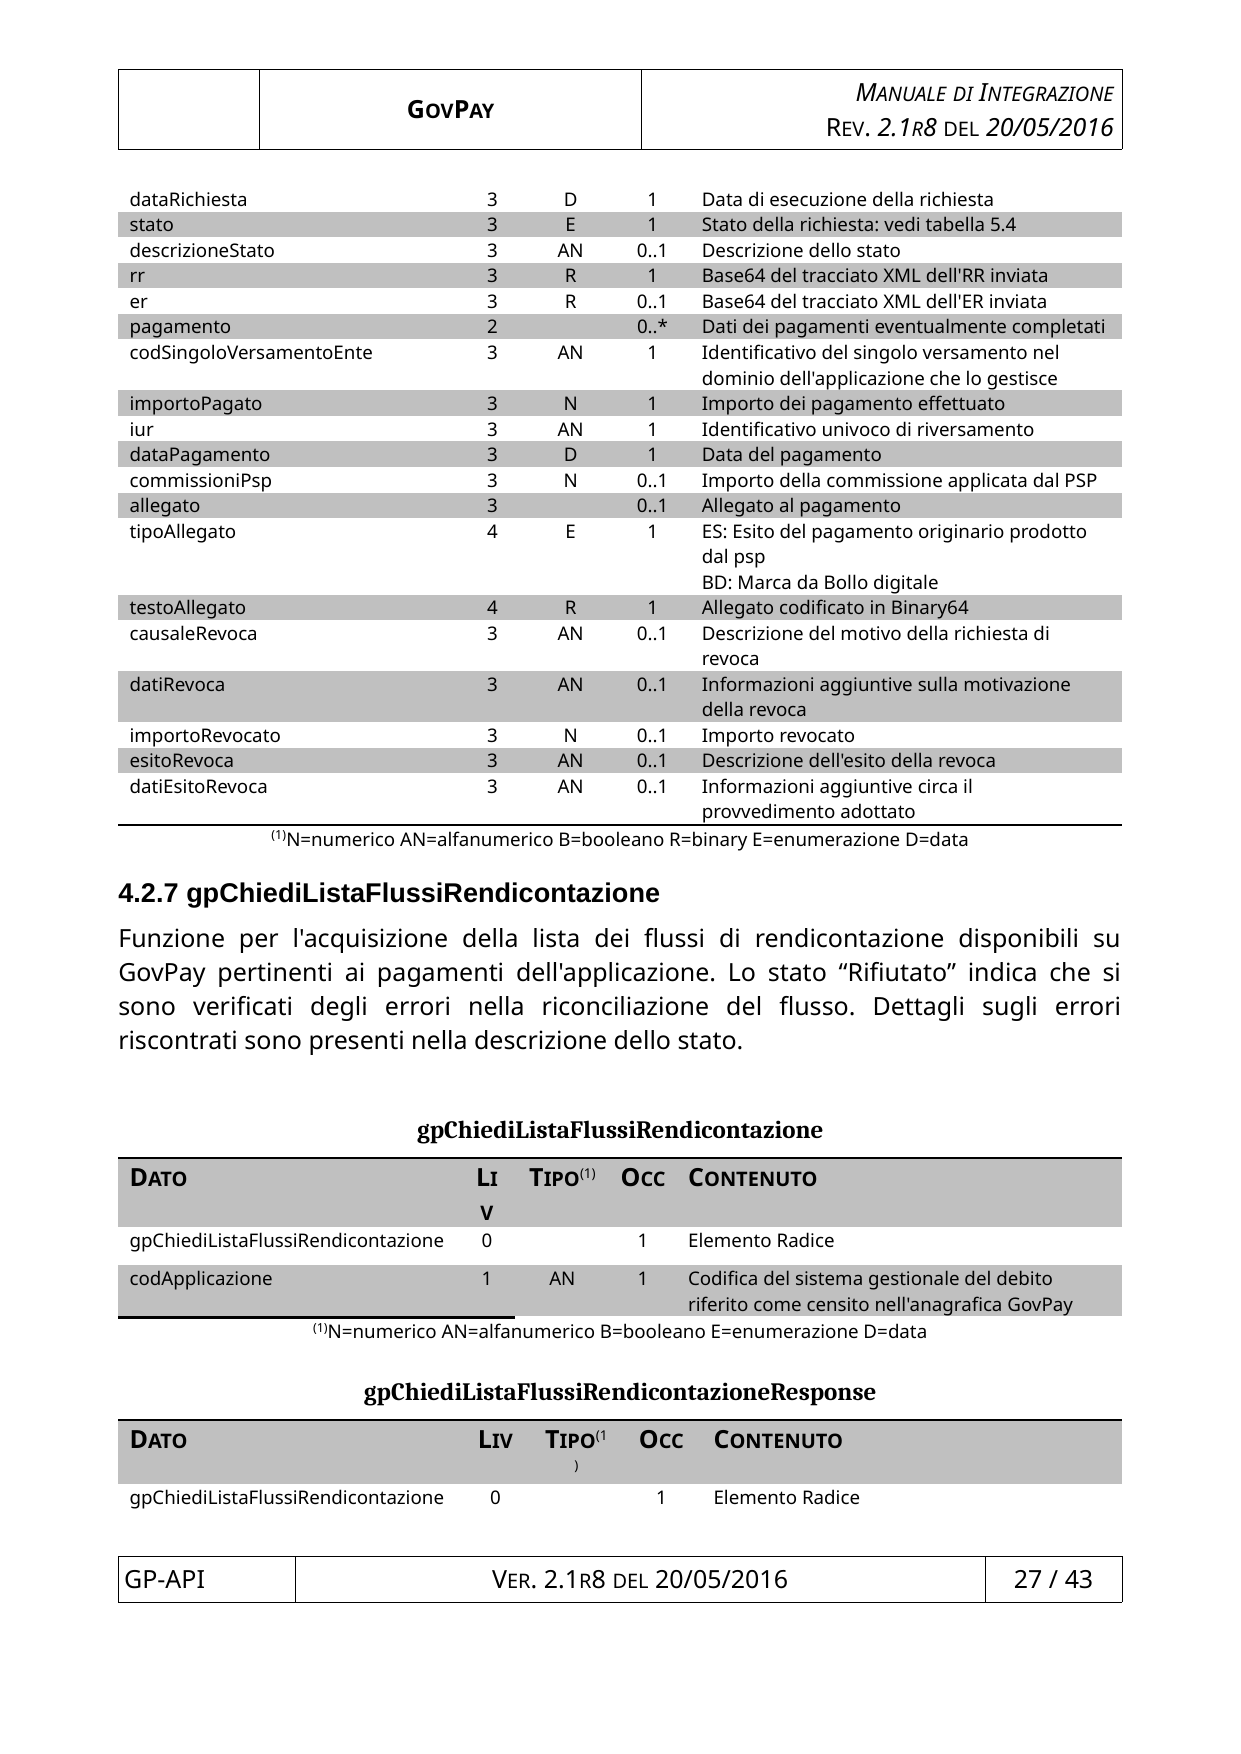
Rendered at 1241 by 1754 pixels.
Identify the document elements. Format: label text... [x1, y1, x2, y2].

table_cell allegato [118, 493, 458, 518]
table_cell Codifica del sistema gestionale del debito riferito come censito nell'anagrafica GovPay [677, 1265, 1122, 1316]
table_cell 0..1 [614, 671, 690, 722]
table_cell 0..1 [614, 773, 690, 824]
table_cell Dato [118, 1421, 458, 1484]
table_cell 0 [458, 1228, 515, 1265]
table_cell gpChiediListaFlussiRendicontazione [118, 1484, 458, 1509]
table_cell 3 [458, 773, 526, 824]
table_cell Importo revocato [690, 722, 1122, 748]
table_cell 0..1 [614, 467, 690, 492]
table_cell testoAllegato [118, 595, 458, 620]
table_cell iur [118, 416, 458, 441]
table_cell 0 [458, 1484, 532, 1509]
table_cell 1 [609, 1228, 677, 1265]
table_cell 3 [458, 748, 526, 773]
table_cell D [526, 441, 614, 467]
table_cell 1 [614, 518, 690, 594]
table_cell dataRichiesta [118, 186, 458, 212]
table_cell 3 [458, 263, 526, 288]
table_cell 3 [458, 493, 526, 518]
table_cell Tipo(1) [532, 1421, 620, 1484]
table_cell 1 [614, 595, 690, 620]
table_cell 1 [614, 212, 690, 237]
table_cell AN [526, 773, 614, 824]
table_header gpChiediListaFlussiRendicontazione [118, 1116, 1122, 1157]
table_cell Data di esecuzione della richiesta [690, 186, 1122, 212]
table_cell 1 [458, 1265, 515, 1316]
table_cell 0..1 [614, 748, 690, 773]
table_cell 0..1 [614, 493, 690, 518]
table_cell 0..1 [614, 237, 690, 263]
table_cell AN [526, 620, 614, 671]
table_cell Informazioni aggiuntive circa il provvedimento adottato [690, 773, 1122, 824]
table_cell importoRevocato [118, 722, 458, 748]
table_cell 1 [614, 441, 690, 467]
table_cell AN [515, 1265, 609, 1316]
table_cell Occ [620, 1421, 702, 1484]
table_cell 3 [458, 722, 526, 748]
table_cell 1 [614, 186, 690, 212]
table_cell importoPagato [118, 390, 458, 416]
table_cell N [526, 467, 614, 492]
table_cell Descrizione dello stato [690, 237, 1122, 263]
table_cell dataPagamento [118, 441, 458, 467]
table_cell AN [526, 748, 614, 773]
table_cell 3 [458, 467, 526, 492]
table_cell 4 [458, 518, 526, 594]
table_cell Stato della richiesta: vedi tabella 5.4 [690, 212, 1122, 237]
table_cell 3 [458, 212, 526, 237]
table_cell R [526, 595, 614, 620]
table_cell 1 [609, 1265, 677, 1316]
table_cell AN [526, 671, 614, 722]
table_cell descrizioneStato [118, 237, 458, 263]
table_cell [526, 493, 614, 518]
table_header gpChiediListaFlussiRendicontazioneResponse [118, 1378, 1122, 1419]
table_cell Allegato al pagamento [690, 493, 1122, 518]
table_cell esitoRevoca [118, 748, 458, 773]
table_cell 1 [614, 263, 690, 288]
table_cell R [526, 288, 614, 314]
table_cell Liv [458, 1421, 532, 1484]
table_cell Allegato codificato in Binary64 [690, 595, 1122, 620]
table_cell 3 [458, 237, 526, 263]
table_cell Identificativo del singolo versamento nel dominio dell'applicazione che lo gestisce [690, 339, 1122, 390]
table_cell E [526, 212, 614, 237]
table_cell stato [118, 212, 458, 237]
table_cell Liv [458, 1159, 515, 1227]
table_cell pagamento [118, 314, 458, 339]
table_cell 0..1 [614, 722, 690, 748]
table_cell tipoAllegato [118, 518, 458, 594]
table_cell commissioniPsp [118, 467, 458, 492]
table_cell R [526, 263, 614, 288]
table_cell 1 [614, 390, 690, 416]
table_cell 1 [614, 416, 690, 441]
table_cell N [526, 722, 614, 748]
table_cell gpChiediListaFlussiRendicontazione [118, 1228, 458, 1265]
table_cell Base64 del tracciato XML dell'RR inviata [690, 263, 1122, 288]
table_cell ES: Esito del pagamento originario prodotto dal psp BD: Marca da Bollo digitale [690, 518, 1122, 594]
table_cell Dati dei pagamenti eventualmente completati [690, 314, 1122, 339]
table_cell D [526, 186, 614, 212]
table_cell Dato [118, 1159, 458, 1227]
table_cell Data del pagamento [690, 441, 1122, 467]
table_cell AN [526, 416, 614, 441]
table_cell codApplicazione [118, 1265, 458, 1316]
table_cell 3 [458, 390, 526, 416]
table_cell [532, 1484, 620, 1509]
table_cell 1 [620, 1484, 702, 1509]
table_cell N [526, 390, 614, 416]
table_cell AN [526, 339, 614, 390]
table_cell 1 [614, 339, 690, 390]
table_cell [515, 1228, 609, 1265]
table_cell 0..1 [614, 620, 690, 671]
table_cell Elemento Radice [677, 1228, 1122, 1265]
table_cell 3 [458, 620, 526, 671]
table_cell 3 [458, 416, 526, 441]
text (1)N=numerico AN=alfanumerico B=booleano R=binary E=enumerazione D=data [118, 826, 1122, 852]
table_cell Contenuto [677, 1159, 1122, 1227]
table_cell Identificativo univoco di riversamento [690, 416, 1122, 441]
table_cell er [118, 288, 458, 314]
table_cell Descrizione dell'esito della revoca [690, 748, 1122, 773]
text Funzione per l'acquisizione della lista dei flussi di rendicontazione disponibili su GovPay pertinenti ai pagamenti dell'applicazione. Lo stato “Rifiutato” indica che si sono verificati degli errori nella riconciliazione del flusso. Dettagli sugli errori riscontrati sono presenti nella descrizione dello stato. [118, 921, 1122, 1057]
table_cell Contenuto [702, 1421, 1122, 1484]
table_cell 3 [458, 288, 526, 314]
table_cell codSingoloVersamentoEnte [118, 339, 458, 390]
table_cell 4 [458, 595, 526, 620]
table_cell 2 [458, 314, 526, 339]
table_cell 3 [458, 339, 526, 390]
table_cell Base64 del tracciato XML dell'ER inviata [690, 288, 1122, 314]
table_cell Informazioni aggiuntive sulla motivazione della revoca [690, 671, 1122, 722]
table_cell Importo della commissione applicata dal PSP [690, 467, 1122, 492]
table_cell Elemento Radice [702, 1484, 1122, 1509]
table_cell 3 [458, 186, 526, 212]
table_cell E [526, 518, 614, 594]
table_cell rr [118, 263, 458, 288]
subtitle gpChiediListaFlussiRendicontazione [118, 877, 1122, 908]
table_cell AN [526, 237, 614, 263]
text (1)N=numerico AN=alfanumerico B=booleano E=enumerazione D=data [118, 1318, 1122, 1344]
table_cell 0..1 [614, 288, 690, 314]
table_cell Descrizione del motivo della richiesta di revoca [690, 620, 1122, 671]
table_cell 0..* [614, 314, 690, 339]
table_cell 3 [458, 441, 526, 467]
table_cell datiRevoca [118, 671, 458, 722]
table_cell Importo dei pagamento effettuato [690, 390, 1122, 416]
table_cell 3 [458, 671, 526, 722]
table_cell datiEsitoRevoca [118, 773, 458, 824]
table_cell [526, 314, 614, 339]
table_cell Occ [609, 1159, 677, 1227]
table_cell Tipo(1) [515, 1159, 609, 1227]
table_cell causaleRevoca [118, 620, 458, 671]
